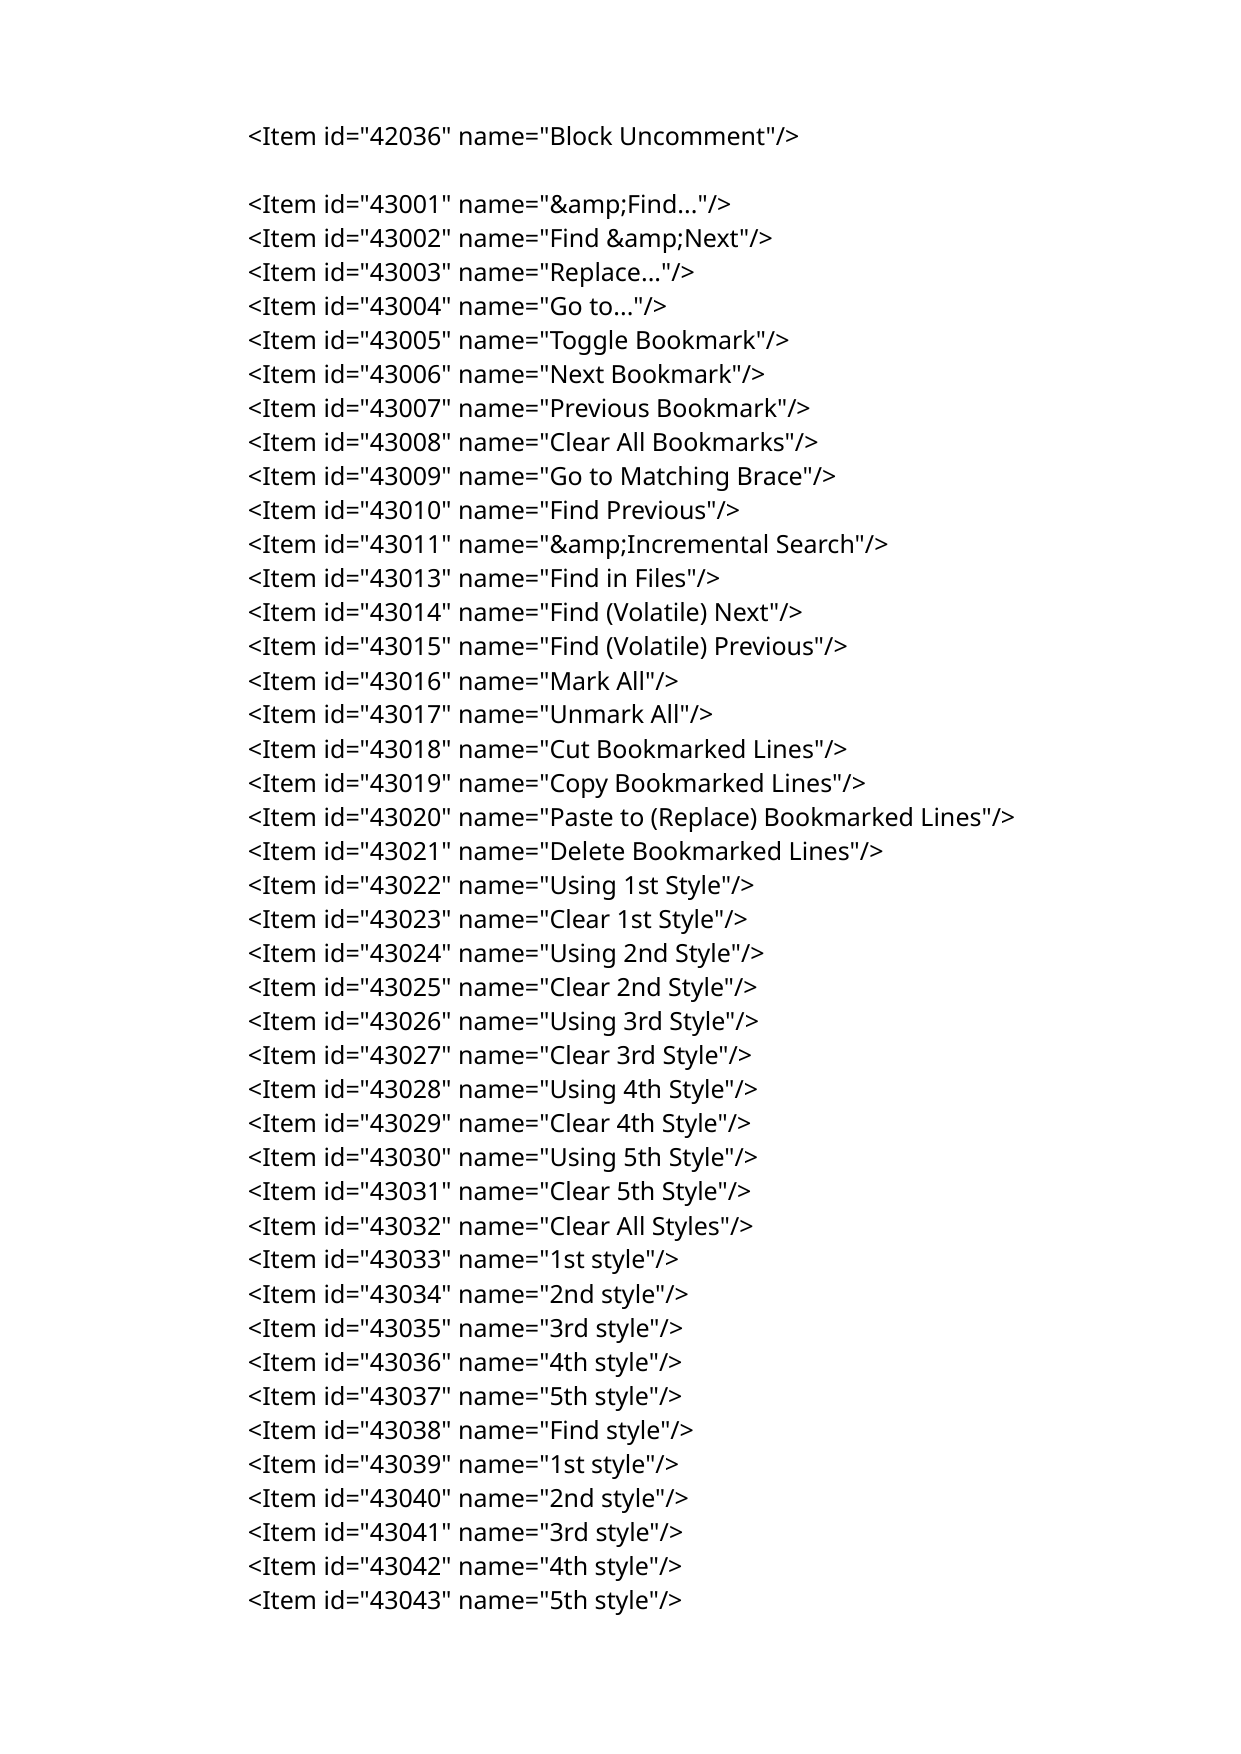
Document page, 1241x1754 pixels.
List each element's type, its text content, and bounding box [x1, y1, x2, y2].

text <Item id="43004" name="Go to..."/> [118, 288, 1122, 322]
text <Item id="43022" name="Using 1st Style"/> [118, 867, 1122, 902]
text <Item id="43031" name="Clear 5th Style"/> [118, 1174, 1122, 1208]
text <Item id="43038" name="Find style"/> [118, 1412, 1122, 1447]
text <Item id="43043" name="5th style"/> [118, 1583, 1122, 1617]
text <Item id="43010" name="Find Previous"/> [118, 493, 1122, 527]
text <Item id="43030" name="Using 5th Style"/> [118, 1140, 1122, 1174]
text <Item id="43021" name="Delete Bookmarked Lines"/> [118, 833, 1122, 867]
text <Item id="43003" name="Replace..."/> [118, 254, 1122, 288]
text <Item id="43002" name="Find &amp;Next"/> [118, 220, 1122, 254]
text <Item id="43020" name="Paste to (Replace) Bookmarked Lines"/> [118, 799, 1122, 833]
text <Item id="43006" name="Next Bookmark"/> [118, 357, 1122, 391]
text <Item id="43017" name="Unmark All"/> [118, 697, 1122, 731]
text <Item id="43035" name="3rd style"/> [118, 1310, 1122, 1344]
text <Item id="43034" name="2nd style"/> [118, 1276, 1122, 1310]
text <Item id="43026" name="Using 3rd Style"/> [118, 1004, 1122, 1038]
text <Item id="43005" name="Toggle Bookmark"/> [118, 322, 1122, 357]
text <Item id="43011" name="&amp;Incremental Search"/> [118, 527, 1122, 561]
text <Item id="43016" name="Mark All"/> [118, 663, 1122, 697]
text <Item id="43041" name="3rd style"/> [118, 1515, 1122, 1549]
text <Item id="43028" name="Using 4th Style"/> [118, 1072, 1122, 1106]
text <Item id="43033" name="1st style"/> [118, 1242, 1122, 1276]
text <Item id="43015" name="Find (Volatile) Previous"/> [118, 629, 1122, 663]
text <Item id="43040" name="2nd style"/> [118, 1481, 1122, 1515]
text <Item id="43001" name="&amp;Find..."/> [118, 186, 1122, 220]
text <Item id="43019" name="Copy Bookmarked Lines"/> [118, 765, 1122, 799]
text <Item id="43027" name="Clear 3rd Style"/> [118, 1038, 1122, 1072]
text <Item id="43029" name="Clear 4th Style"/> [118, 1106, 1122, 1140]
text <Item id="43007" name="Previous Bookmark"/> [118, 391, 1122, 425]
text <Item id="43009" name="Go to Matching Brace"/> [118, 459, 1122, 493]
text <Item id="43008" name="Clear All Bookmarks"/> [118, 425, 1122, 459]
text <Item id="43014" name="Find (Volatile) Next"/> [118, 595, 1122, 629]
text <Item id="43039" name="1st style"/> [118, 1447, 1122, 1481]
text <Item id="43032" name="Clear All Styles"/> [118, 1208, 1122, 1242]
text <Item id="43024" name="Using 2nd Style"/> [118, 936, 1122, 970]
text <Item id="43013" name="Find in Files"/> [118, 561, 1122, 595]
text <Item id="43018" name="Cut Bookmarked Lines"/> [118, 731, 1122, 765]
text <Item id="43037" name="5th style"/> [118, 1378, 1122, 1412]
text <Item id="43025" name="Clear 2nd Style"/> [118, 970, 1122, 1004]
text <Item id="43036" name="4th style"/> [118, 1344, 1122, 1378]
text <Item id="43042" name="4th style"/> [118, 1549, 1122, 1583]
text <Item id="43023" name="Clear 1st Style"/> [118, 902, 1122, 936]
text <Item id="42036" name="Block Uncomment"/> [118, 118, 1122, 152]
